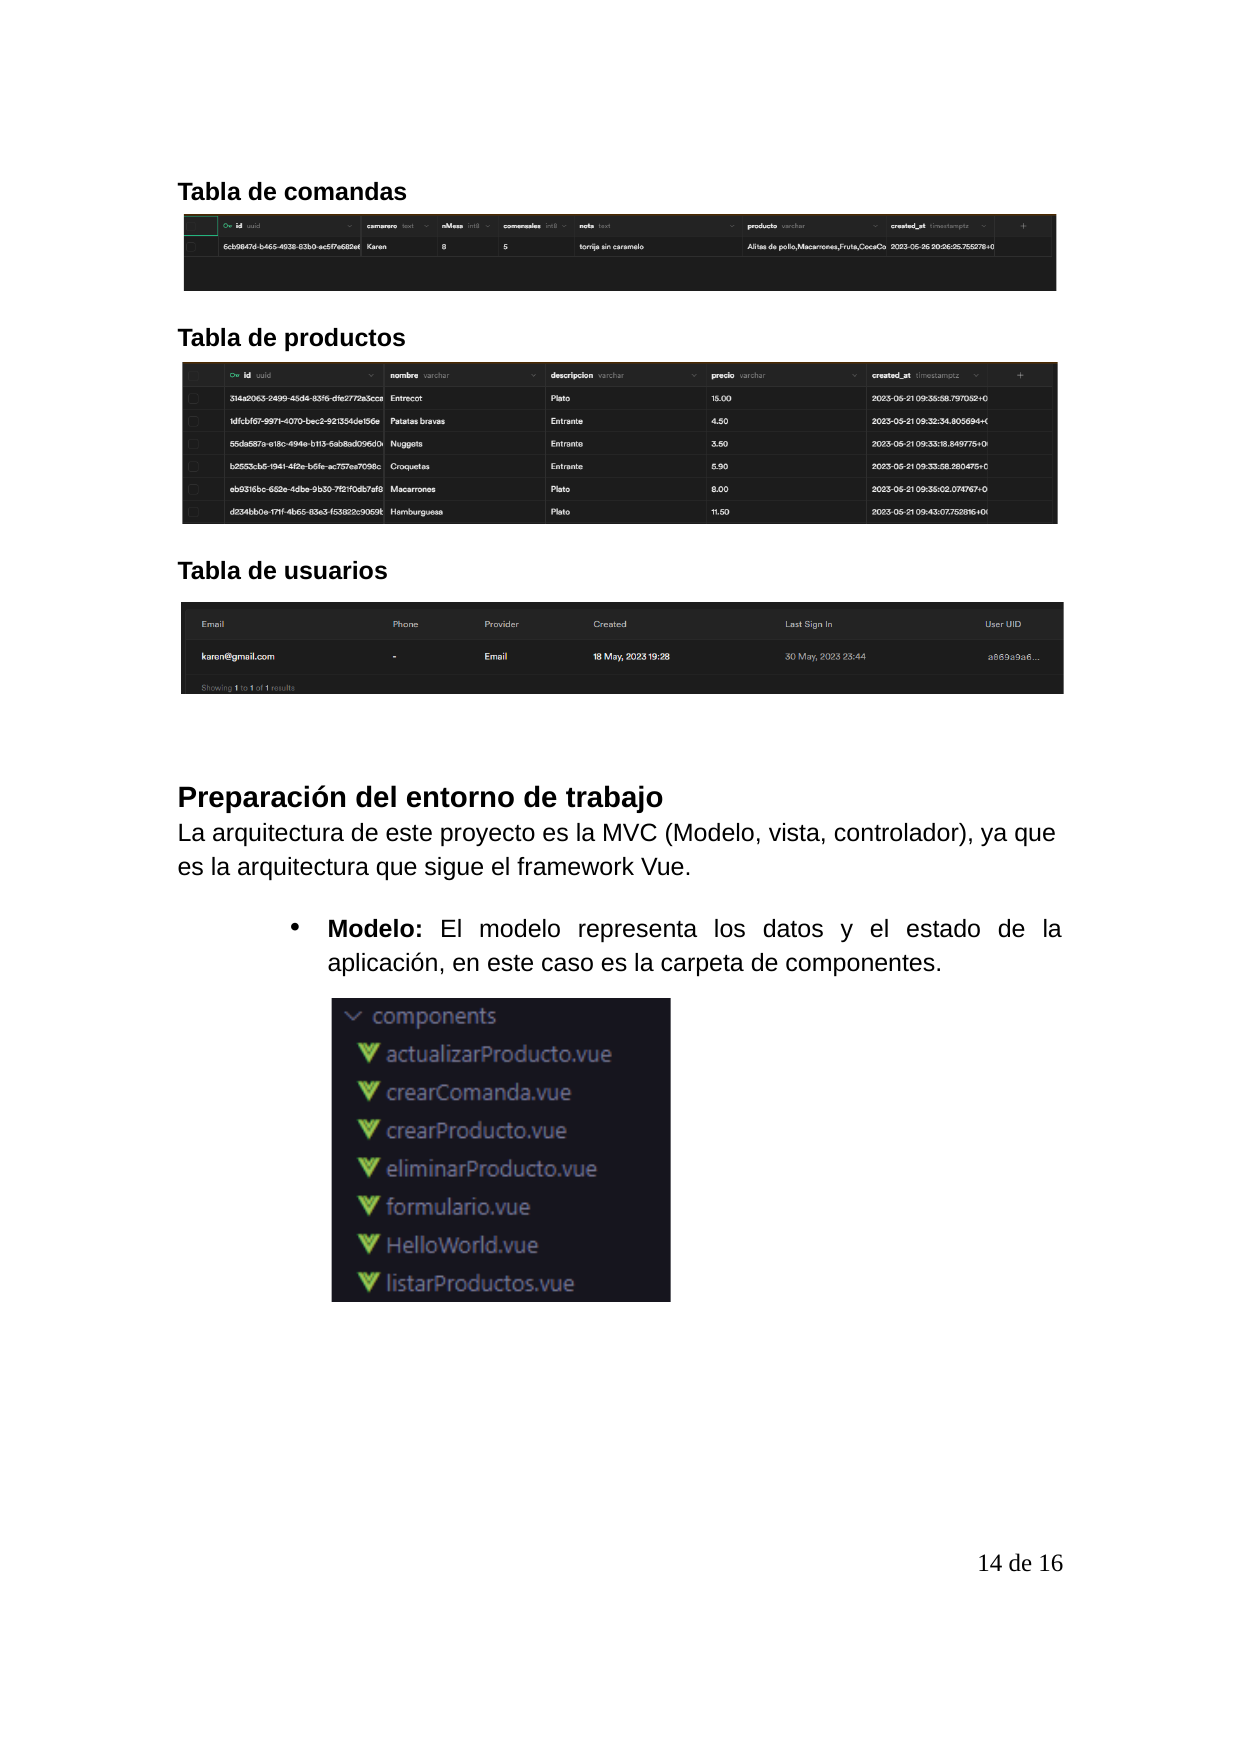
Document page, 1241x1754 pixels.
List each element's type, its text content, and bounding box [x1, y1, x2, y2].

subtitle Modelo: El modelo representa los datos y el estado de la aplicación, en este caso es la carpeta de componentes. [290, 914, 1063, 976]
picture [182, 362, 1058, 524]
picture [181, 602, 1064, 694]
picture [183, 214, 1057, 291]
text Tabla de comandas Tabla de productos Tabla de usuarios [177, 177, 1063, 723]
picture [331, 998, 671, 1302]
text Preparación del entorno de trabajo La arquitectura de este proyecto es la MVC (Modelo, vista, controlador), ya que es la arquitectura que sigue el framework Vue. [177, 742, 1063, 880]
